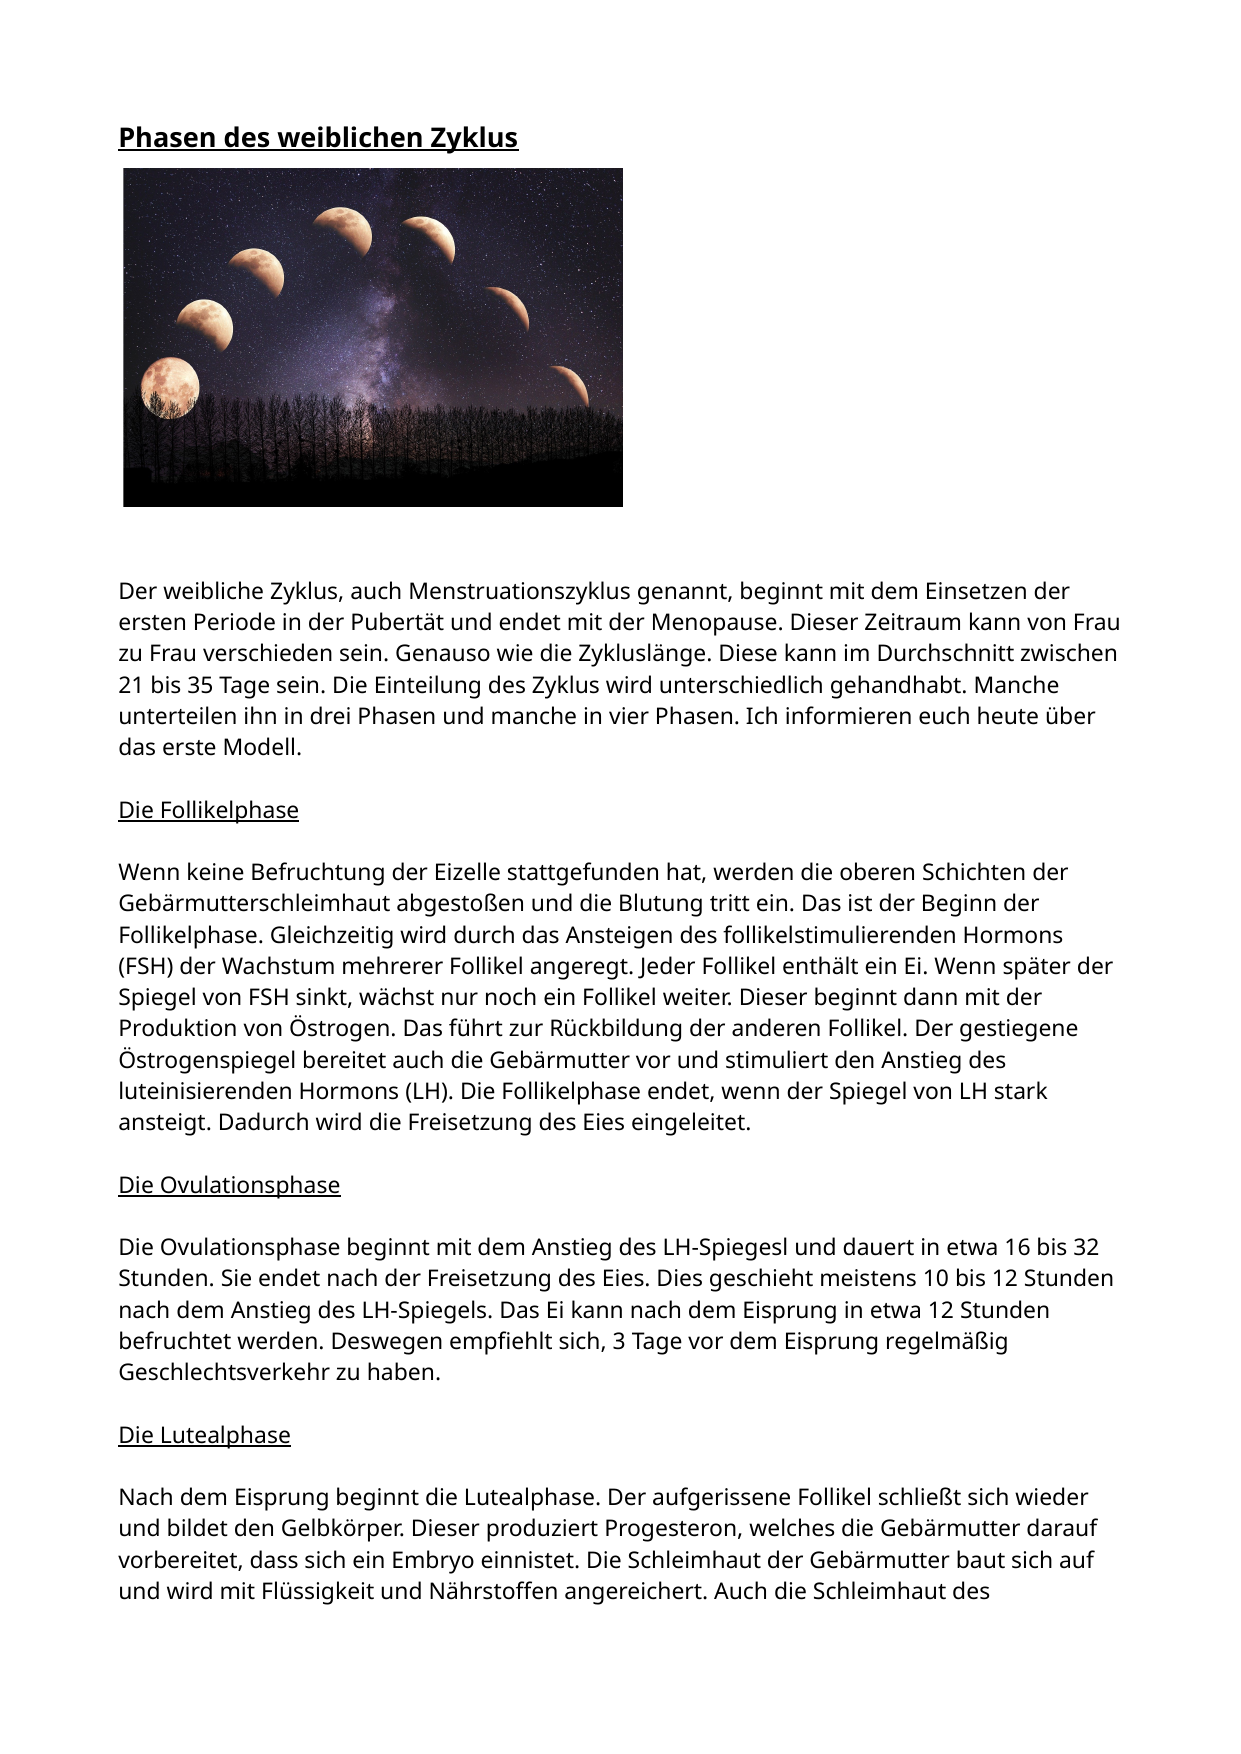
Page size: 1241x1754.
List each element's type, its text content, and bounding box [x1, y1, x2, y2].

text Die Ovulationsphase beginnt mit dem Anstieg des LH-Spiegesl und dauert in etwa 16 bis 32 Stunden. Sie endet nach der Freisetzung des Eies. Dies geschieht meistens 10 bis 12 Stunden nach dem Anstieg des LH-Spiegels. Das Ei kann nach dem Eisprung in etwa 12 Stunden befruchtet werden. Deswegen empfiehlt sich, 3 Tage vor dem Eisprung regelmäßig Geschlechtsverkehr zu haben. [118, 1231, 1122, 1387]
text Nach dem Eisprung beginnt die Lutealphase. Der aufgerissene Follikel schließt sich wieder und bildet den Gelbkörper. Dieser produziert Progesteron, welches die Gebärmutter darauf vorbereitet, dass sich ein Embryo einnistet. Die Schleimhaut der Gebärmutter baut sich auf und wird mit Flüssigkeit und Nährstoffen angereichert. Auch die Schleimhaut des [118, 1481, 1122, 1606]
text Phasen des weiblichen Zyklus [118, 118, 1122, 155]
text Der weibliche Zyklus, auch Menstruationszyklus genannt, beginnt mit dem Einsetzen der ersten Periode in der Pubertät und endet mit der Menopause. Dieser Zeitraum kann von Frau zu Frau verschieden sein. Genauso wie die Zykluslänge. Diese kann im Durchschnitt zwischen 21 bis 35 Tage sein. Die Einteilung des Zyklus wird unterschiedlich gehandhabt. Manche unterteilen ihn in drei Phasen und manche in vier Phasen. Ich informieren euch heute über das erste Modell. [118, 575, 1122, 762]
text Wenn keine Befruchtung der Eizelle stattgefunden hat, werden die oberen Schichten der Gebärmutterschleimhaut abgestoßen und die Blutung tritt ein. Das ist der Beginn der Follikelphase. Gleichzeitig wird durch das Ansteigen des follikelstimulierenden Hormons (FSH) der Wachstum mehrerer Follikel angeregt. Jeder Follikel enthält ein Ei. Wenn später der Spiegel von FSH sinkt, wächst nur noch ein Follikel weiter. Dieser beginnt dann mit der Produktion von Östrogen. Das führt zur Rückbildung der anderen Follikel. Der gestiegene Östrogenspiegel bereitet auch die Gebärmutter vor und stimuliert den Anstieg des luteinisierenden Hormons (LH). Die Follikelphase endet, wenn der Spiegel von LH stark ansteigt. Dadurch wird die Freisetzung des Eies eingeleitet. [118, 856, 1122, 1137]
text Die Ovulationsphase [118, 1168, 1122, 1200]
text Die Follikelphase [118, 793, 1122, 825]
picture [123, 168, 623, 507]
text Die Lutealphase [118, 1418, 1122, 1450]
